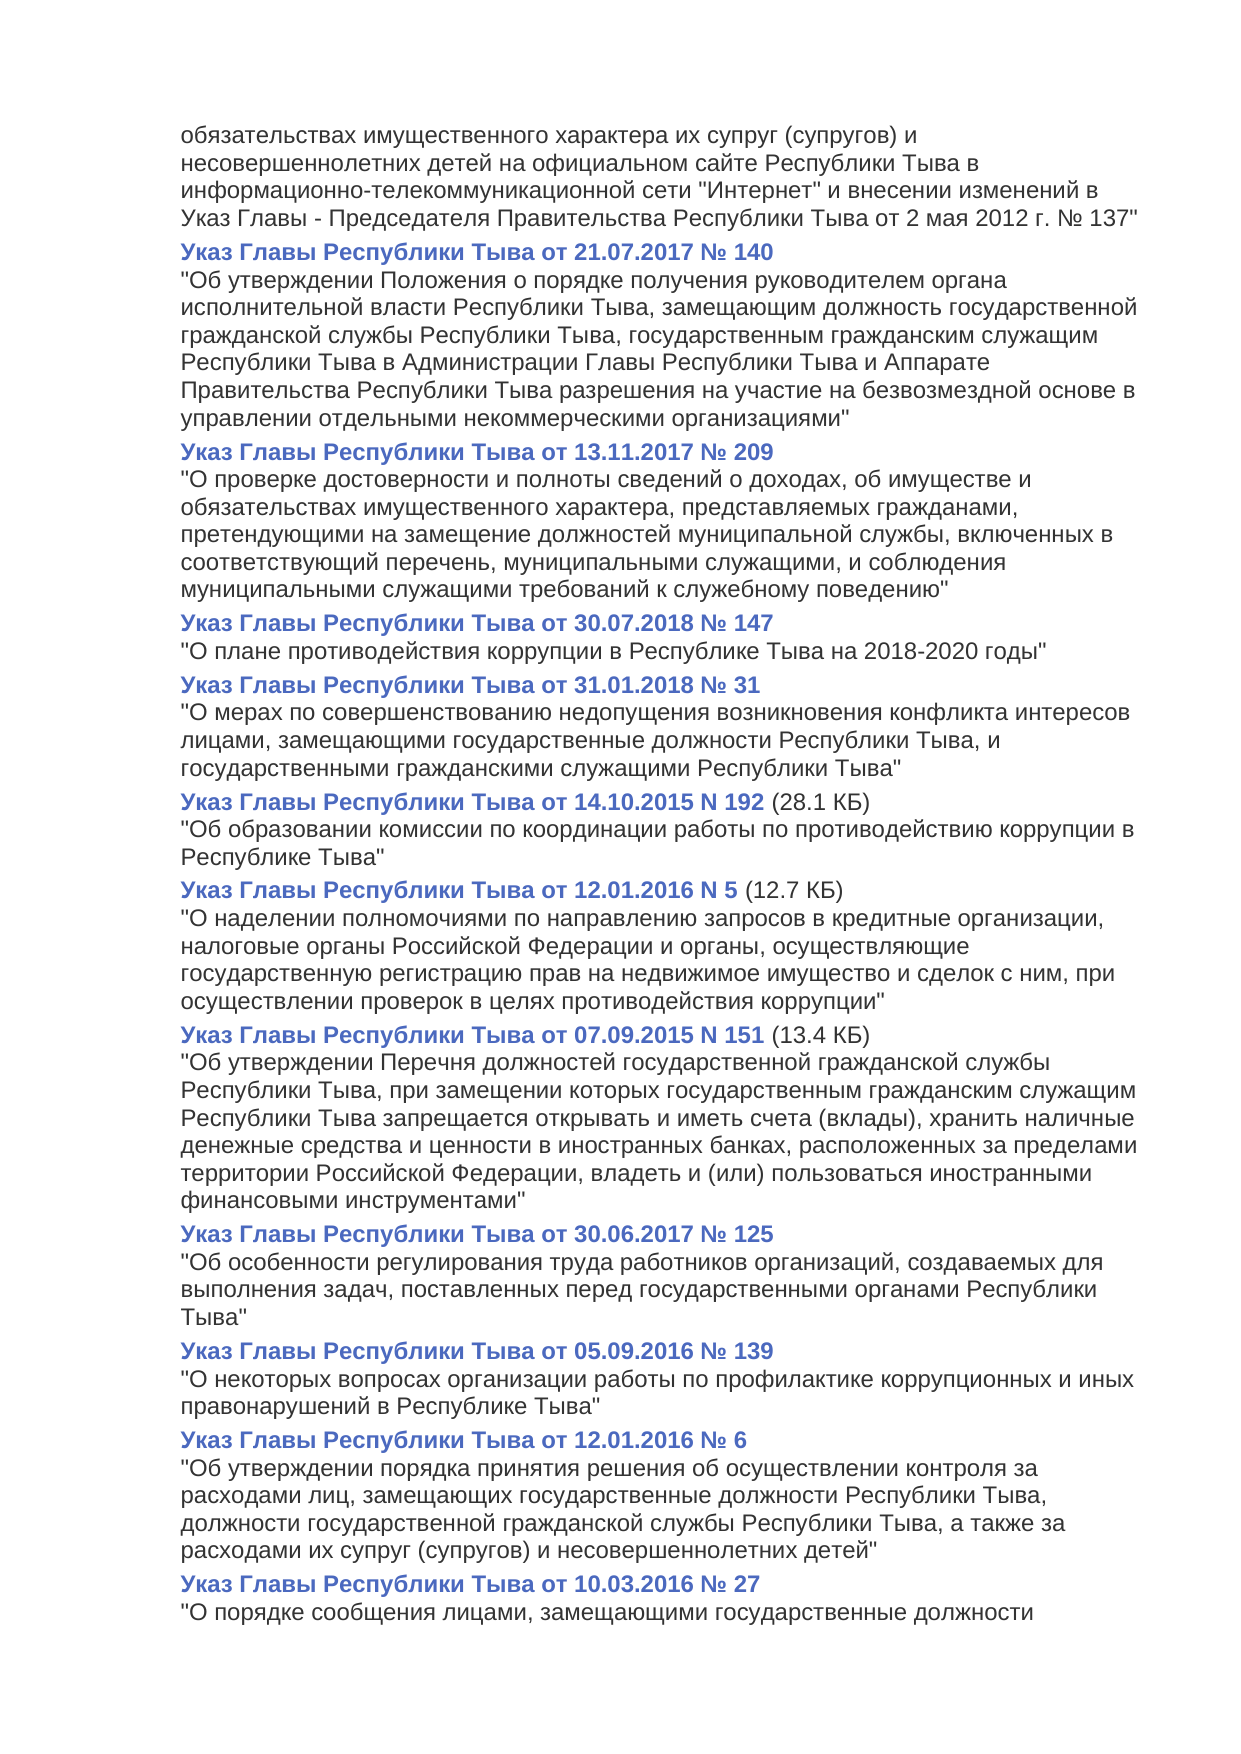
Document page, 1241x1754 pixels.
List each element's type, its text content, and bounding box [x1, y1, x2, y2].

table_cell Указ Главы Республики Тыва от 10.03.2016 № 27 "О порядке сообщения лицами, замещающими государственные должности [177, 1567, 1152, 1628]
table_cell Указ Главы Республики Тыва от 31.01.2018 № 31 "О мерах по совершенствованию недопущения возникновения конфликта интересов лицами, замещающими государственные должности Республики Тыва, и государственными гражданскими служащими Республики Тыва" [177, 668, 1152, 784]
table_cell Указ Главы Республики Тыва от 21.07.2017 № 140 "Об утверждении Положения о порядке получения руководителем органа исполнительной власти Республики Тыва, замещающим должность государственной гражданской службы Республики Тыва, государственным гражданским служащим Республики Тыва в Администрации Главы Республики Тыва и Аппарате Правительства Республики Тыва разрешения на участие на безвозмездной основе в управлении отдельными некоммерческими организациями" [177, 235, 1152, 434]
table_cell Указ Главы Республики Тыва от 30.06.2017 № 125 "Об особенности регулирования труда работников организаций, создаваемых для выполнения задач, поставленных перед государственными органами Республики Тыва" [177, 1217, 1152, 1334]
table_cell Указ Главы Республики Тыва от 14.10.2015 N 192 (28.1 КБ) "Об образовании комиссии по координации работы по противодействию коррупции в Республике Тыва" [177, 784, 1152, 873]
table_cell Указ Главы Республики Тыва от 30.07.2018 № 147 "О плане противодействия коррупции в Республике Тыва на 2018-2020 годы" [177, 606, 1152, 668]
table_cell обязательствах имущественного характера их супруг (супругов) и несовершеннолетних детей на официальном сайте Республики Тыва в информационно-телекоммуникационной сети "Интернет" и внесении изменений в Указ Главы - Председателя Правительства Республики Тыва от 2 мая 2012 г. № 137" [177, 118, 1152, 235]
table_cell Указ Главы Республики Тыва от 07.09.2015 N 151 (13.4 КБ) "Об утверждении Перечня должностей государственной гражданской службы Республики Тыва, при замещении которых государственным гражданским служащим Республики Тыва запрещается открывать и иметь счета (вклады), хранить наличные денежные средства и ценности в иностранных банках, расположенных за пределами территории Российской Федерации, владеть и (или) пользоваться иностранными финансовыми инструментами" [177, 1018, 1152, 1217]
table_cell Указ Главы Республики Тыва от 12.01.2016 N 5 (12.7 КБ) "О наделении полномочиями по направлению запросов в кредитные организации, налоговые органы Российской Федерации и органы, осуществляющие государственную регистрацию прав на недвижимое имущество и сделок с ним, при осуществлении проверок в целях противодействия коррупции" [177, 873, 1152, 1018]
table_cell Указ Главы Республики Тыва от 12.01.2016 № 6 "Об утверждении порядка принятия решения об осуществлении контроля за расходами лиц, замещающих государственные должности Республики Тыва, должности государственной гражданской службы Республики Тыва, а также за расходами их супруг (супругов) и несовершеннолетних детей" [177, 1423, 1152, 1567]
table_cell Указ Главы Республики Тыва от 05.09.2016 № 139 "О некоторых вопросах организации работы по профилактике коррупционных и иных правонарушений в Республике Тыва" [177, 1334, 1152, 1423]
table_cell Указ Главы Республики Тыва от 13.11.2017 № 209 "О проверке достоверности и полноты сведений о доходах, об имуществе и обязательствах имущественного характера, представляемых гражданами, претендующими на замещение должностей муниципальной службы, включенных в соответствующий перечень, муниципальными служащими, и соблюдения муниципальными служащими требований к служебному поведению" [177, 434, 1152, 606]
